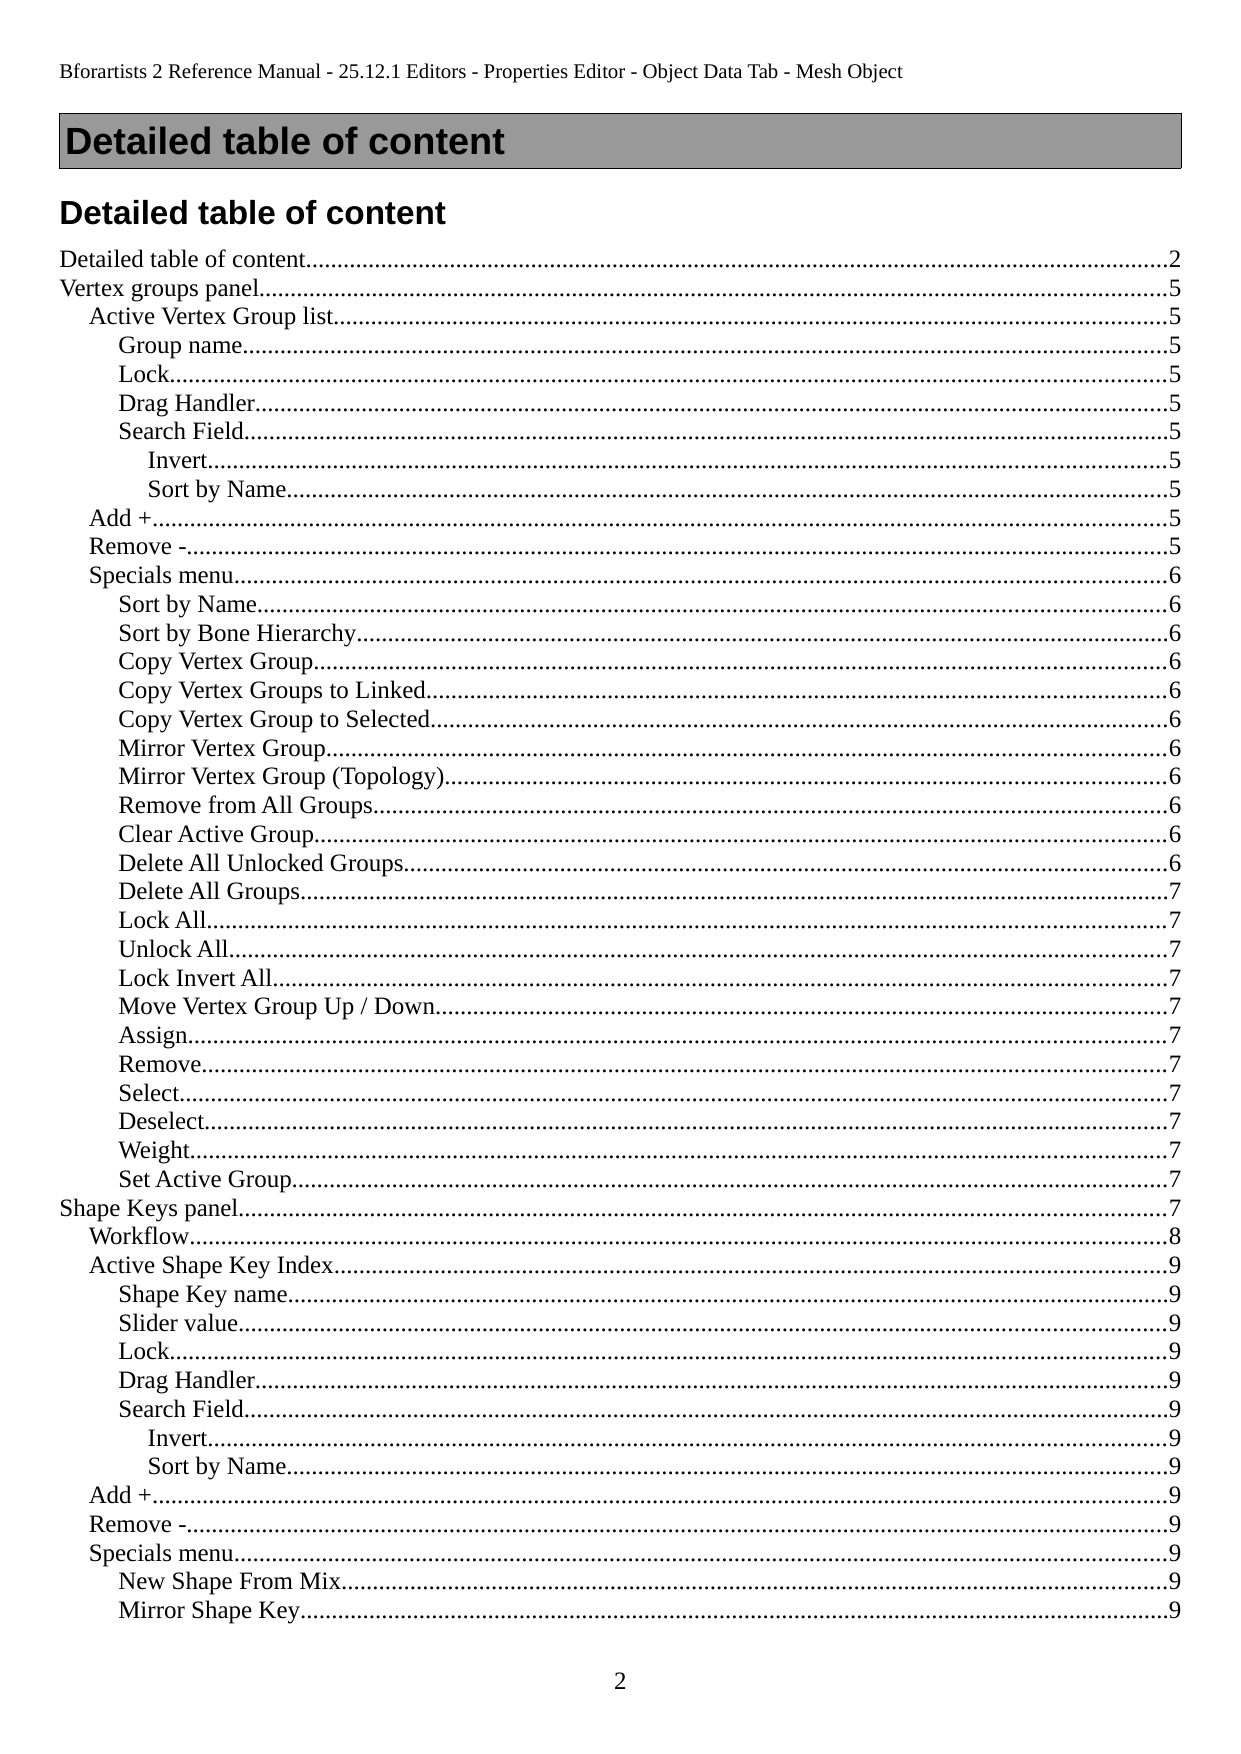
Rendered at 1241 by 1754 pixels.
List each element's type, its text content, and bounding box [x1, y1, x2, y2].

text Drag Handler 9 [118, 1365, 1181, 1394]
text Group name 5 [118, 330, 1181, 359]
text Add + 9 [88, 1480, 1181, 1509]
text Search Field 9 [118, 1394, 1181, 1423]
text Mirror Vertex Group 6 [118, 733, 1181, 761]
text Remove - 5 [88, 531, 1181, 560]
text Remove 7 [118, 1049, 1181, 1078]
text Active Shape Key Index 9 [88, 1250, 1181, 1279]
text Remove from All Groups 6 [118, 790, 1181, 819]
text Drag Handler 5 [118, 388, 1181, 416]
text Workflow 8 [88, 1221, 1181, 1250]
text Unlock All 7 [118, 934, 1181, 963]
text Search Field 5 [118, 416, 1181, 445]
text Delete All Unlocked Groups 6 [118, 848, 1181, 876]
subtitle Detailed table of content [59, 193, 1181, 231]
text Slider value 9 [118, 1308, 1181, 1336]
text Copy Vertex Groups to Linked 6 [118, 675, 1181, 704]
text Invert 5 [147, 445, 1181, 474]
text New Shape From Mix 9 [118, 1566, 1181, 1595]
text Copy Vertex Group to Selected 6 [118, 704, 1181, 733]
text Sort by Name 9 [147, 1451, 1181, 1480]
text Lock 9 [118, 1336, 1181, 1365]
text Set Active Group 7 [118, 1164, 1181, 1193]
text Invert 9 [147, 1423, 1181, 1451]
text Specials menu 6 [88, 560, 1181, 589]
text Sort by Bone Hierarchy 6 [118, 618, 1181, 646]
text Shape Key name 9 [118, 1279, 1181, 1308]
text Clear Active Group 6 [118, 819, 1181, 848]
text Assign 7 [118, 1020, 1181, 1049]
text Deselect 7 [118, 1106, 1181, 1135]
text Delete All Groups 7 [118, 876, 1181, 905]
text Lock 5 [118, 359, 1181, 388]
text Detailed table of content 2 [59, 244, 1181, 273]
text Move Vertex Group Up / Down 7 [118, 991, 1181, 1020]
text Copy Vertex Group 6 [118, 646, 1181, 675]
text Remove - 9 [88, 1509, 1181, 1538]
text Lock Invert All 7 [118, 963, 1181, 991]
text Shape Keys panel 7 [59, 1193, 1181, 1221]
text Specials menu 9 [88, 1538, 1181, 1566]
text Lock All 7 [118, 905, 1181, 934]
text Weight 7 [118, 1135, 1181, 1164]
text Mirror Vertex Group (Topology) 6 [118, 761, 1181, 790]
text Mirror Shape Key 9 [118, 1595, 1181, 1624]
text Sort by Name 5 [147, 474, 1181, 503]
text Select 7 [118, 1078, 1181, 1106]
text Sort by Name 6 [118, 589, 1181, 618]
text Active Vertex Group list 5 [88, 301, 1181, 330]
text Vertex groups panel 5 [59, 273, 1181, 301]
table_header Detailed table of content [60, 114, 1181, 168]
text Add + 5 [88, 503, 1181, 531]
